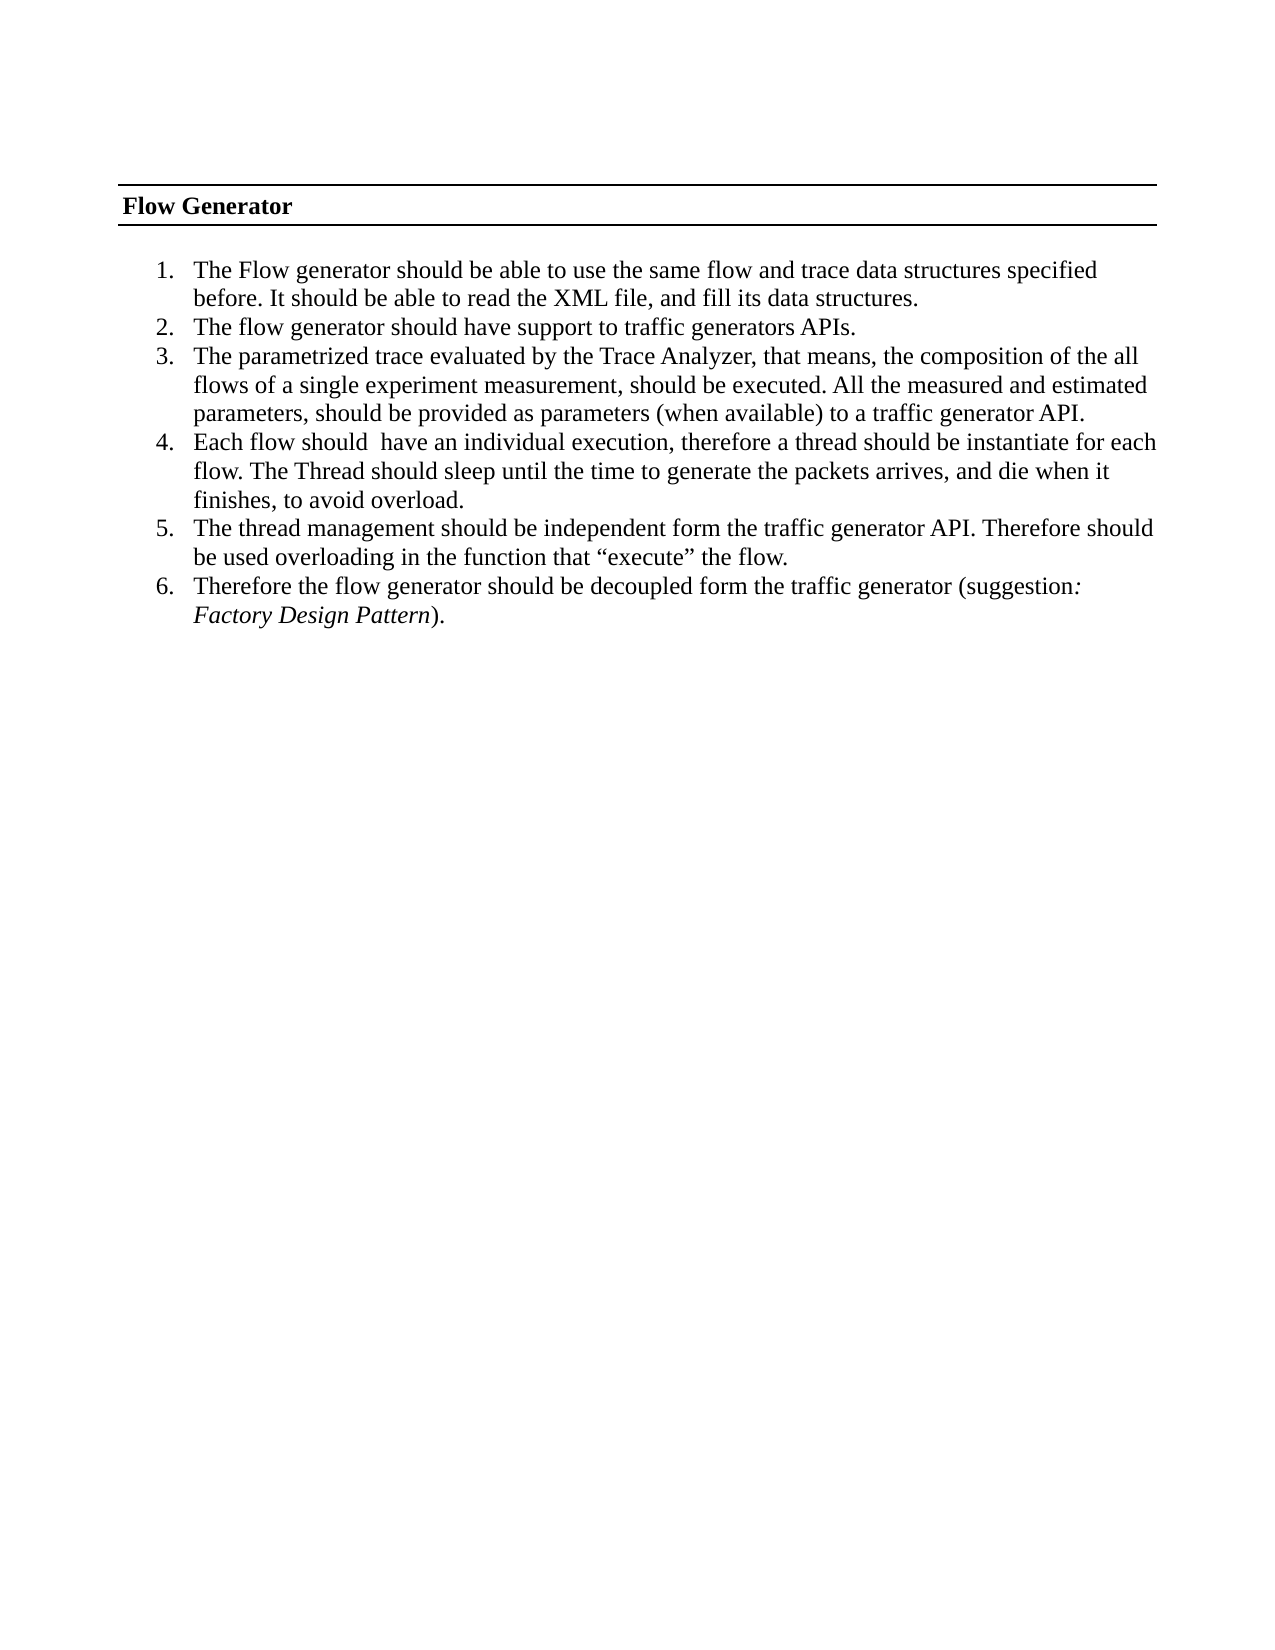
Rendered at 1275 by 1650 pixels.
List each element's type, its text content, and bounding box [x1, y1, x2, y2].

list The flow generator should have support to traffic generators APIs. [156, 312, 1157, 341]
list The Flow generator should be able to use the same flow and trace data structures specified before. It should be able to read the XML file, and fill its data structures. [156, 255, 1157, 312]
list The parametrized trace evaluated by the Trace Analyzer, that means, the composition of the all flows of a single experiment measurement, should be executed. All the measured and estimated parameters, should be provided as parameters (when available) to a traffic generator API. [156, 341, 1157, 427]
list The thread management should be independent form the traffic generator API. Therefore should be used overloading in the function that “execute” the flow. [156, 513, 1157, 571]
list Each flow should have an individual execution, therefore a thread should be instantiate for each flow. The Thread should sleep until the time to generate the packets arrives, and die when it finishes, to avoid overload. [156, 427, 1157, 513]
text Flow Generator [118, 186, 1157, 224]
list Therefore the flow generator should be decoupled form the traffic generator (suggestion: Factory Design Pattern). [156, 571, 1157, 628]
